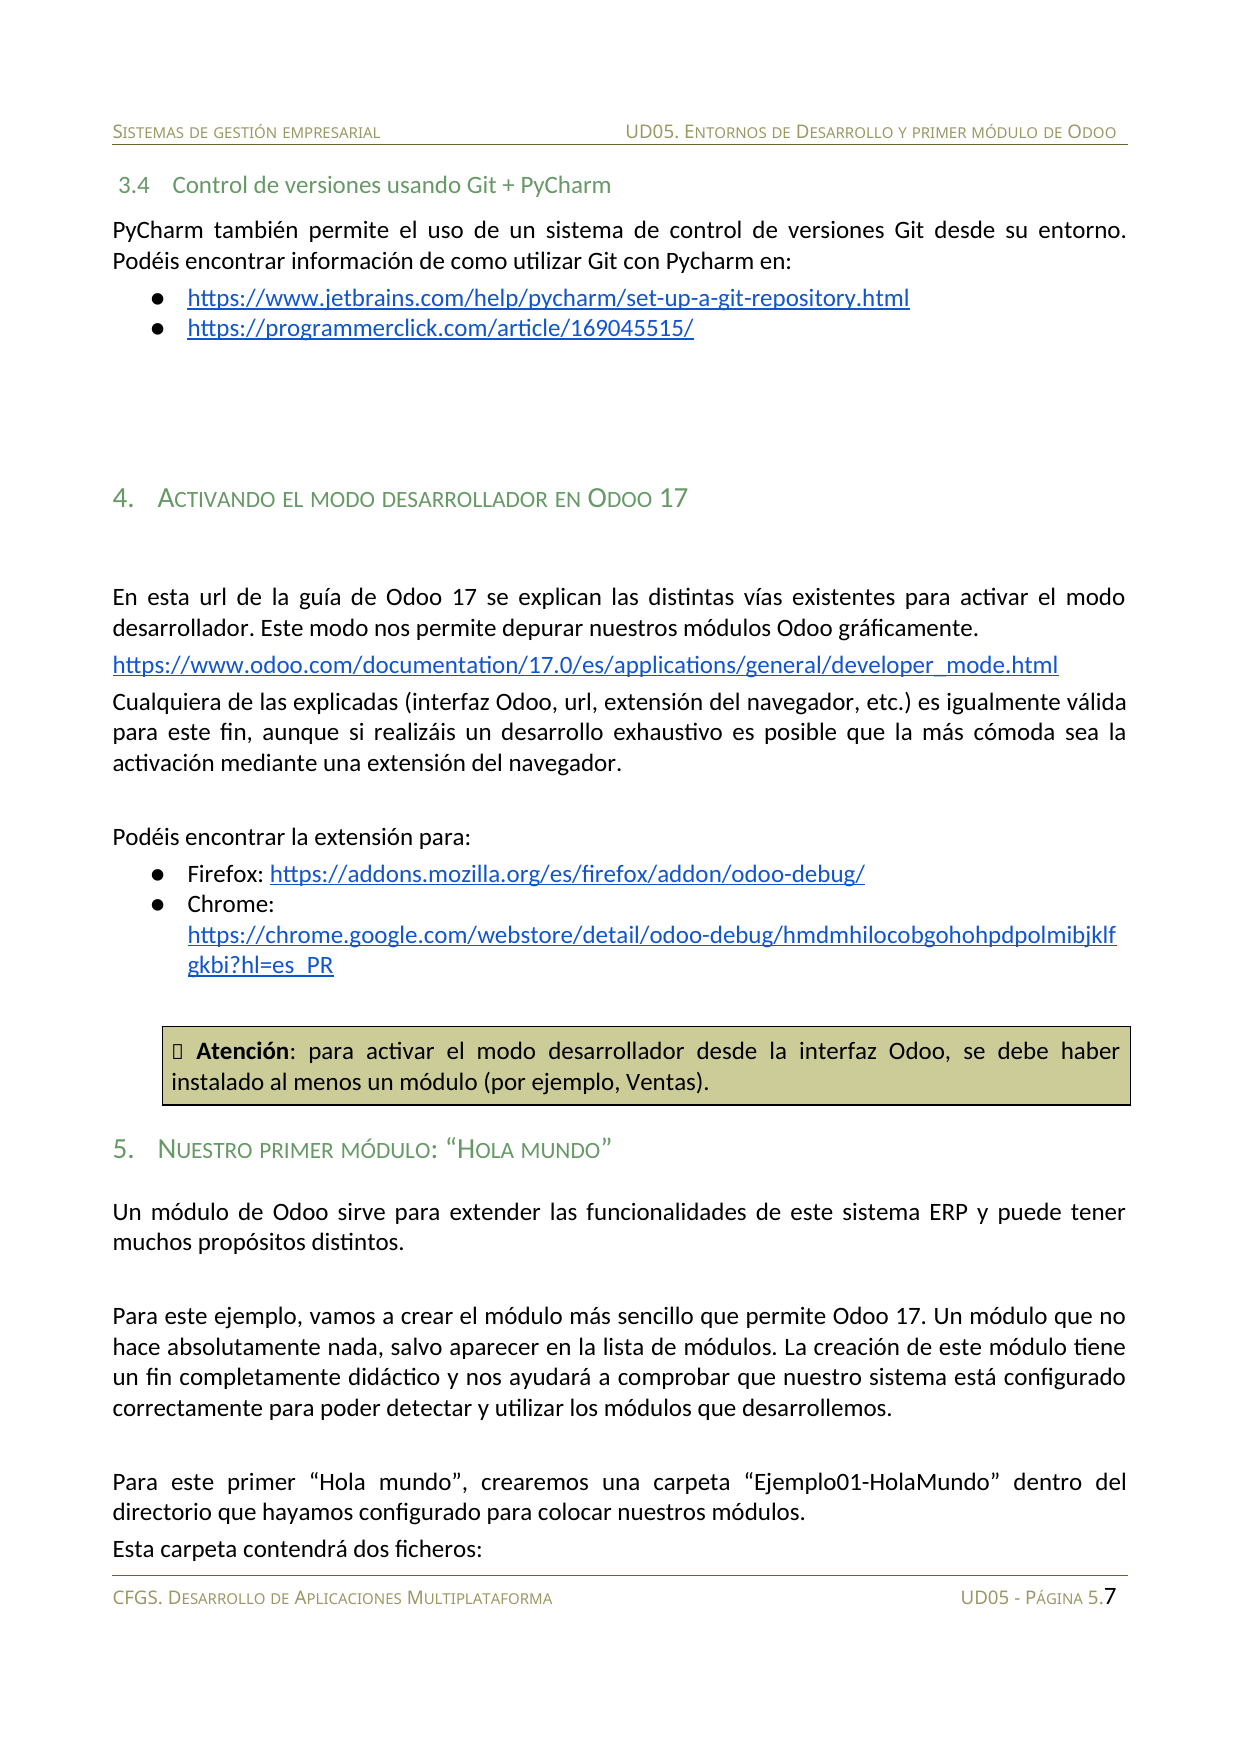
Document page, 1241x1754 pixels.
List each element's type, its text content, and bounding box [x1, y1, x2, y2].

text Podéis encontrar la extensión para: [112, 821, 1128, 851]
text Cualquiera de las explicadas (interfaz Odoo, url, extensión del navegador, etc.) es igualmente válida para este fin, aunque si realizáis un desarrollo exhaustivo es posible que la más cómoda sea la activación mediante una extensión del navegador. [112, 686, 1128, 777]
subtitle Activando el modo desarrollador en Odoo 17 [112, 479, 1128, 514]
text PyCharm también permite el uso de un sistema de control de versiones Git desde su entorno. Podéis encontrar información de como utilizar Git con Pycharm en: [112, 214, 1128, 275]
text Para este ejemplo, vamos a crear el módulo más sencillo que permite Odoo 17. Un módulo que no hace absolutamente nada, salvo aparecer en la lista de módulos. La creación de este módulo tiene un fin completamente didáctico y nos ayudará a comprobar que nuestro sistema está configurado correctamente para poder detectar y utilizar los módulos que desarrollemos. [112, 1301, 1128, 1423]
text https://www.odoo.com/documentation/17.0/es/applications/general/developer_mode.html [112, 649, 1128, 679]
list Firefox: https://addons.mozilla.org/es/firefox/addon/odoo-debug/ [150, 858, 1128, 888]
list https://programmerclick.com/article/169045515/ [150, 312, 1128, 343]
subtitle Control de versiones usando Git + PyCharm [112, 169, 1128, 199]
list https://www.jetbrains.com/help/pycharm/set-up-a-git-repository.html [150, 282, 1128, 312]
subtitle Nuestro primer módulo: “Hola mundo” [112, 1130, 1128, 1166]
text Esta carpeta contendrá dos ficheros: [112, 1533, 1128, 1564]
text En esta url de la guía de Odoo 17 se explican las distintas vías existentes para activar el modo desarrollador. Este modo nos permite depurar nuestros módulos Odoo gráficamente. [112, 581, 1128, 642]
text Para este primer “Hola mundo”, crearemos una carpeta “Ejemplo01-HolaMundo” dentro del directorio que hayamos configurado para colocar nuestros módulos. [112, 1466, 1128, 1527]
text ❕ Atención: para activar el modo desarrollador desde la interfaz Odoo, se debe haber instalado al menos un módulo (por ejemplo, Ventas). [163, 1027, 1130, 1104]
text Un módulo de Odoo sirve para extender las funcionalidades de este sistema ERP y puede tener muchos propósitos distintos. [112, 1196, 1128, 1257]
list Chrome: https://chrome.google.com/webstore/detail/odoo-debug/hmdmhilocobgohohpdpolmibjklfgkbi?hl=es_PR [150, 888, 1128, 980]
